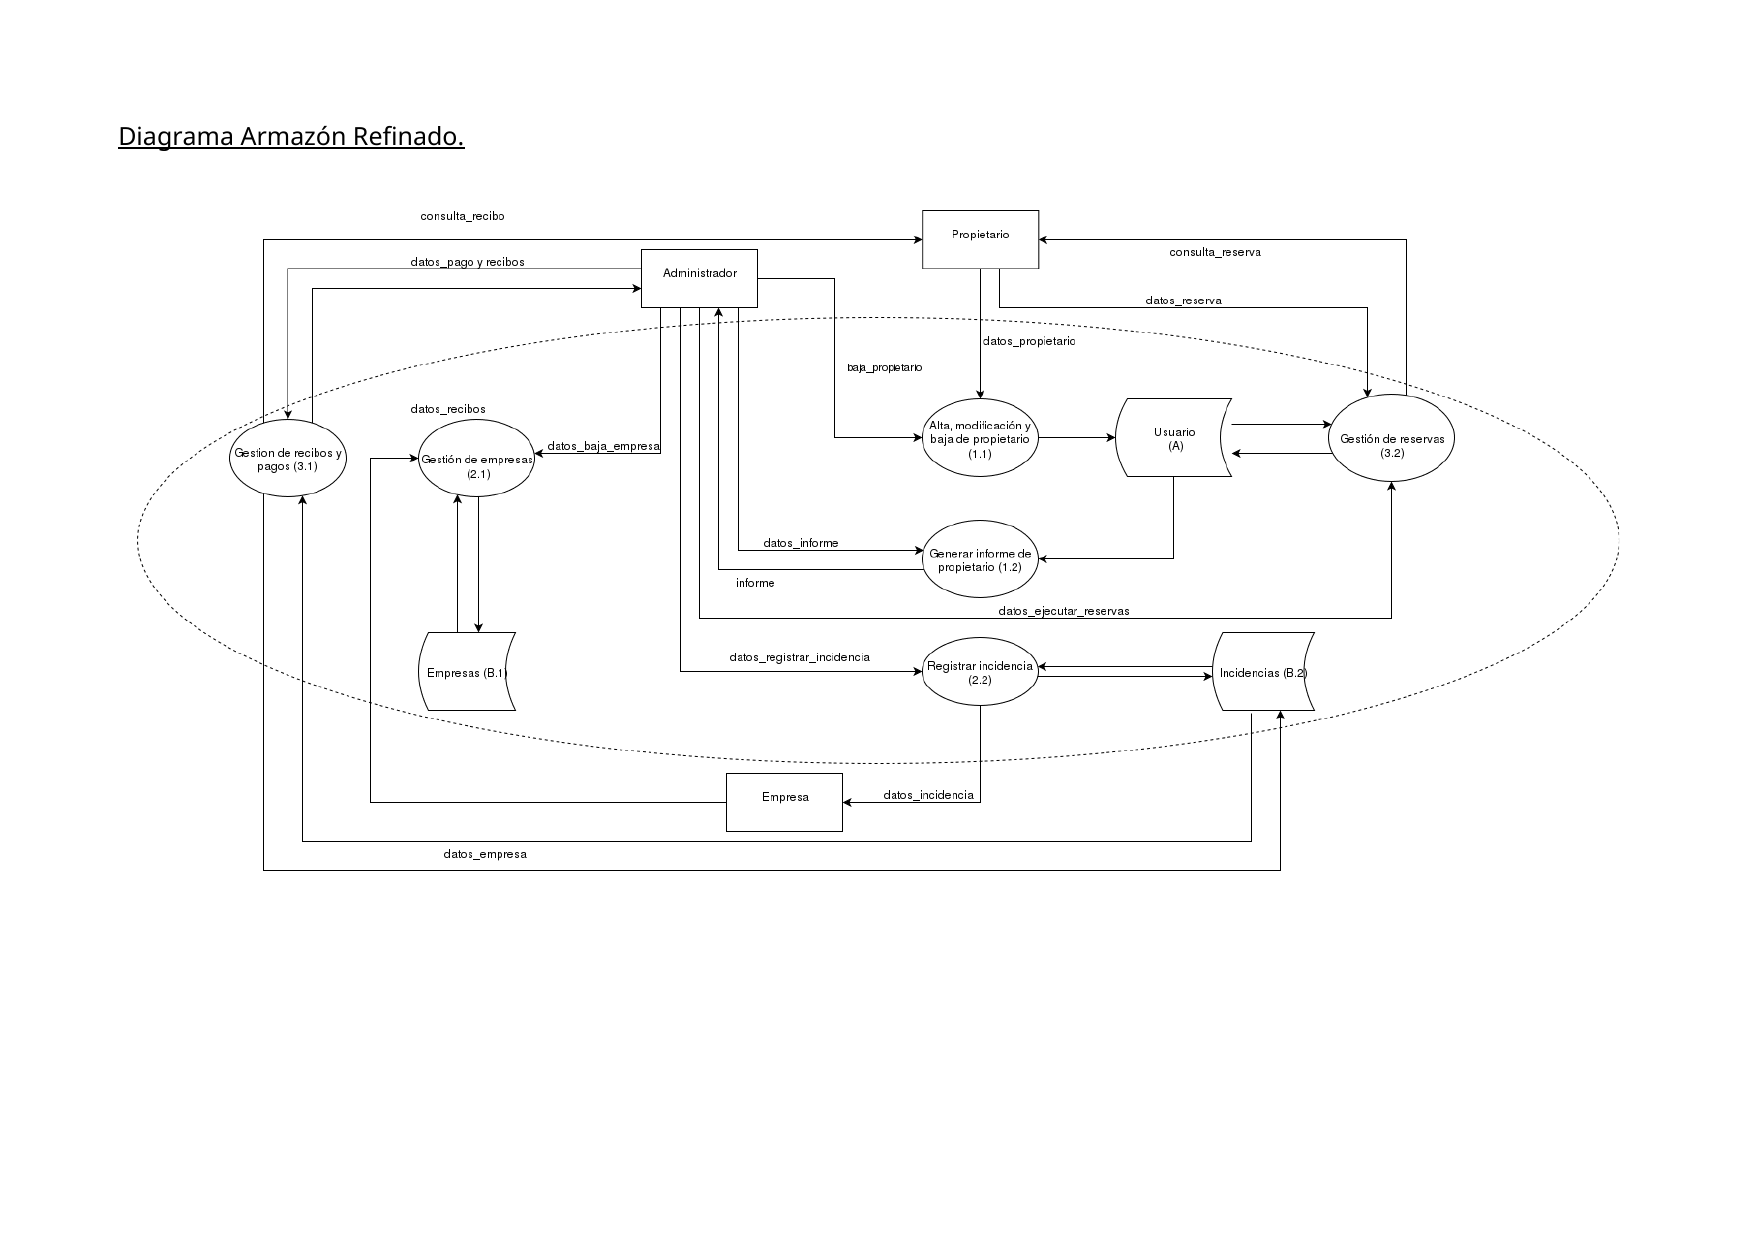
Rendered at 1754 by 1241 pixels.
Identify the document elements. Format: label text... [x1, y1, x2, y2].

text Diagrama Armazón Refinado. [118, 118, 1636, 152]
picture [136, 205, 1620, 879]
